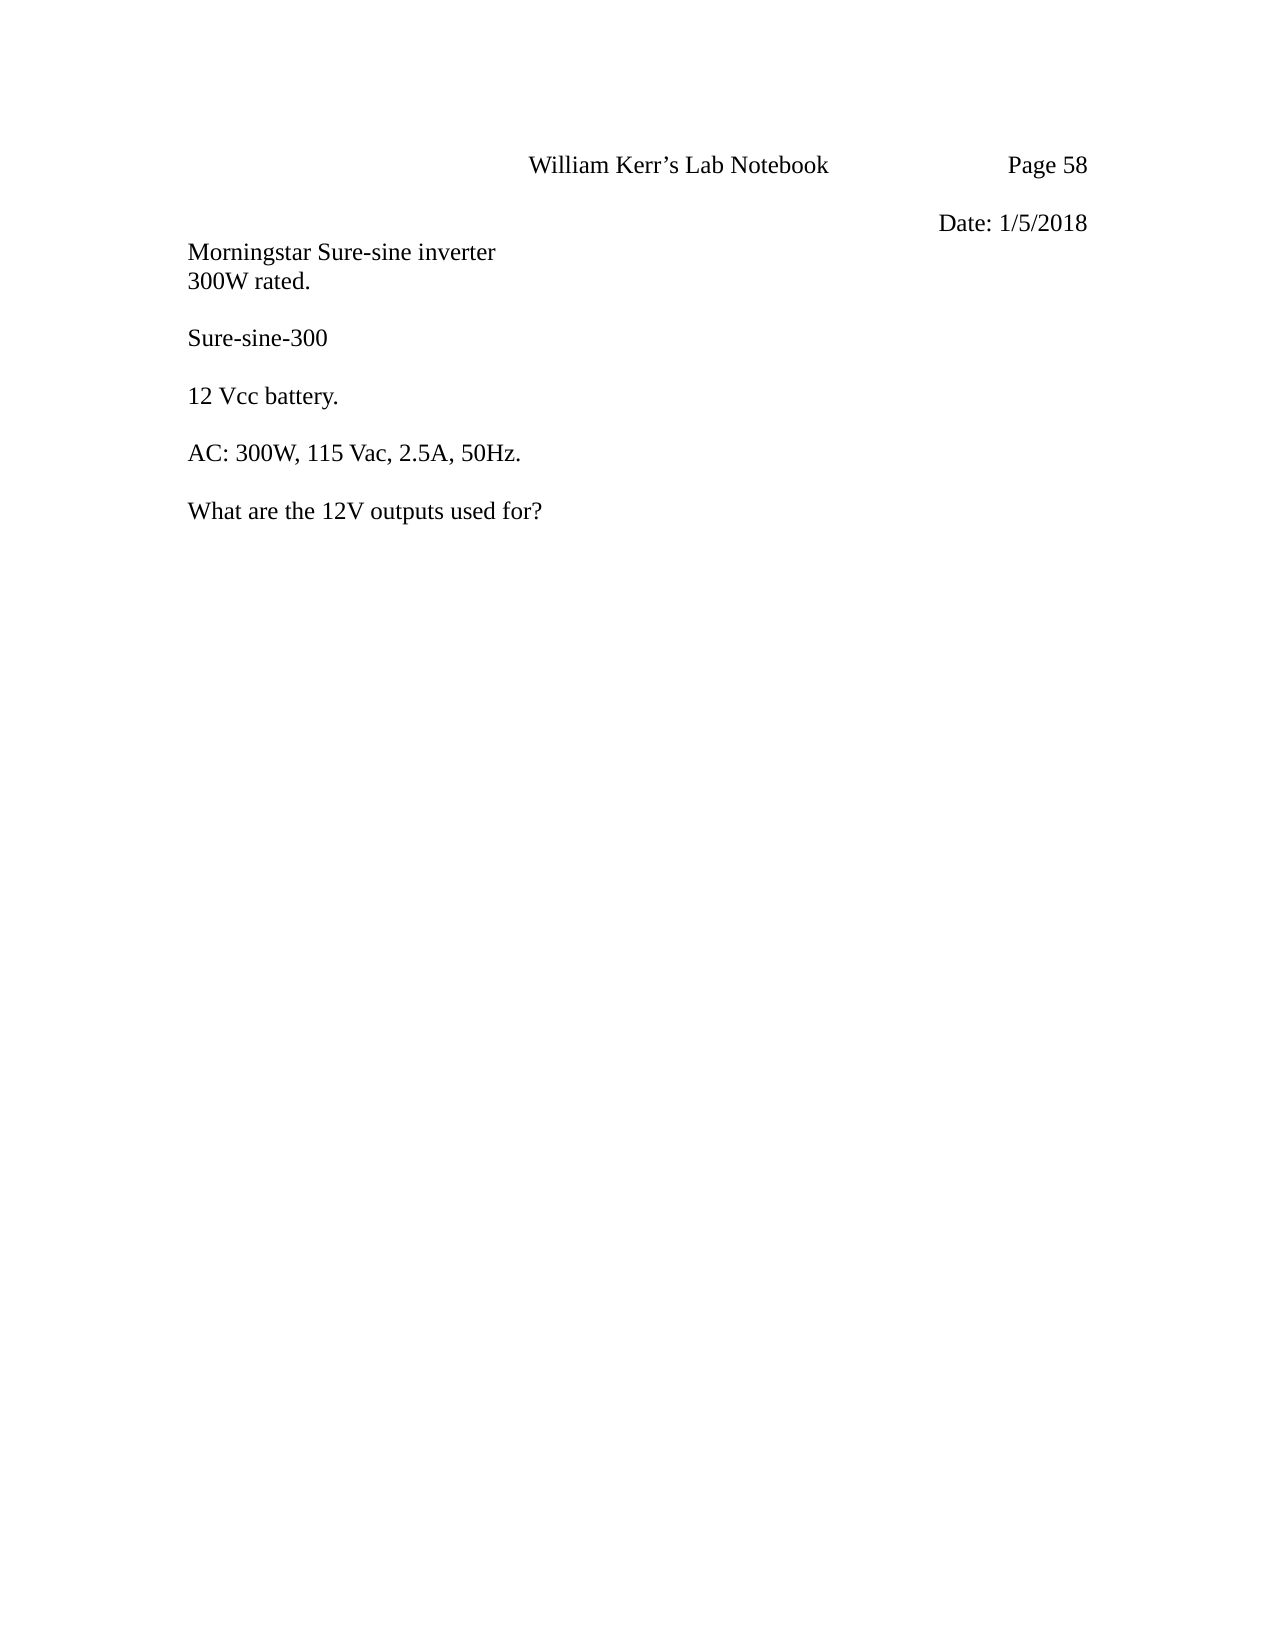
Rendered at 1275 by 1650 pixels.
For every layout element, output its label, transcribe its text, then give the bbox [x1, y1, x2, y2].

text Morningstar Sure-sine inverter [187, 237, 1087, 266]
text AC: 300W, 115 Vac, 2.5A, 50Hz. [187, 438, 1087, 467]
text 300W rated. [187, 266, 1087, 294]
text What are the 12V outputs used for? [187, 496, 1087, 524]
text 12 Vcc battery. [187, 381, 1087, 409]
text Sure-sine-300 [187, 323, 1087, 352]
text Date: 1/5/2018 [187, 208, 1087, 237]
